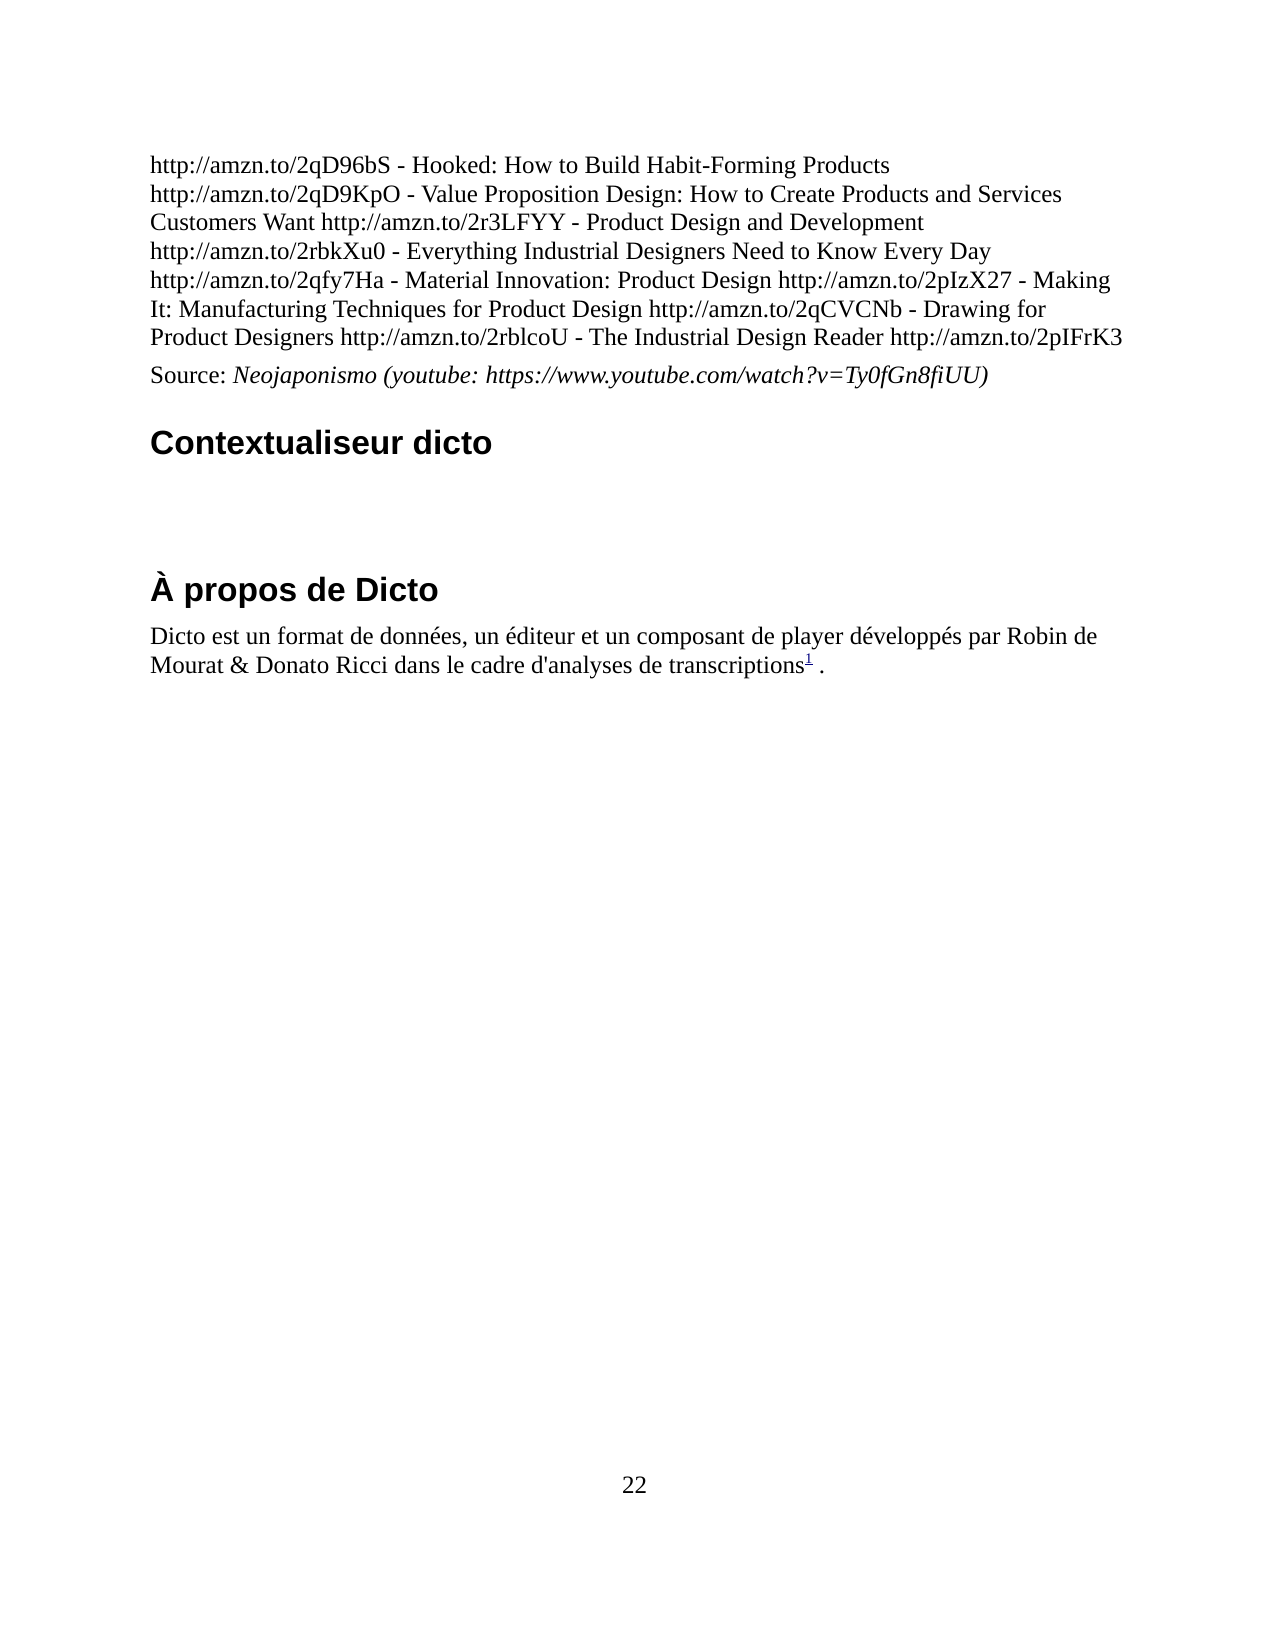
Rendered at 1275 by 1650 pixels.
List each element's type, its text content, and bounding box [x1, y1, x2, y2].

subtitle À propos de Dicto [150, 570, 1125, 609]
text http://amzn.to/2qD96bS - Hooked: How to Build Habit-Forming Products http://amzn.to/2qD9KpO - Value Proposition Design: How to Create Products and Services Customers Want http://amzn.to/2r3LFYY - Product Design and Development http://amzn.to/2rbkXu0 - Everything Industrial Designers Need to Know Every Day http://amzn.to/2qfy7Ha - Material Innovation: Product Design http://amzn.to/2pIzX27 - Making It: Manufacturing Techniques for Product Design http://amzn.to/2qCVCNb - Drawing for Product Designers http://amzn.to/2rblcoU - The Industrial Design Reader http://amzn.to/2pIFrK3 [150, 150, 1125, 351]
subtitle Contextualiseur dicto [150, 423, 1125, 462]
text Dicto est un format de données, un éditeur et un composant de player développés par Robin de Mourat & Donato Ricci dans le cadre d'analyses de transcriptions1 . [150, 621, 1125, 679]
text Source: Neojaponismo (youtube: https://www.youtube.com/watch?v=Ty0fGn8fiUU) [150, 360, 1125, 389]
